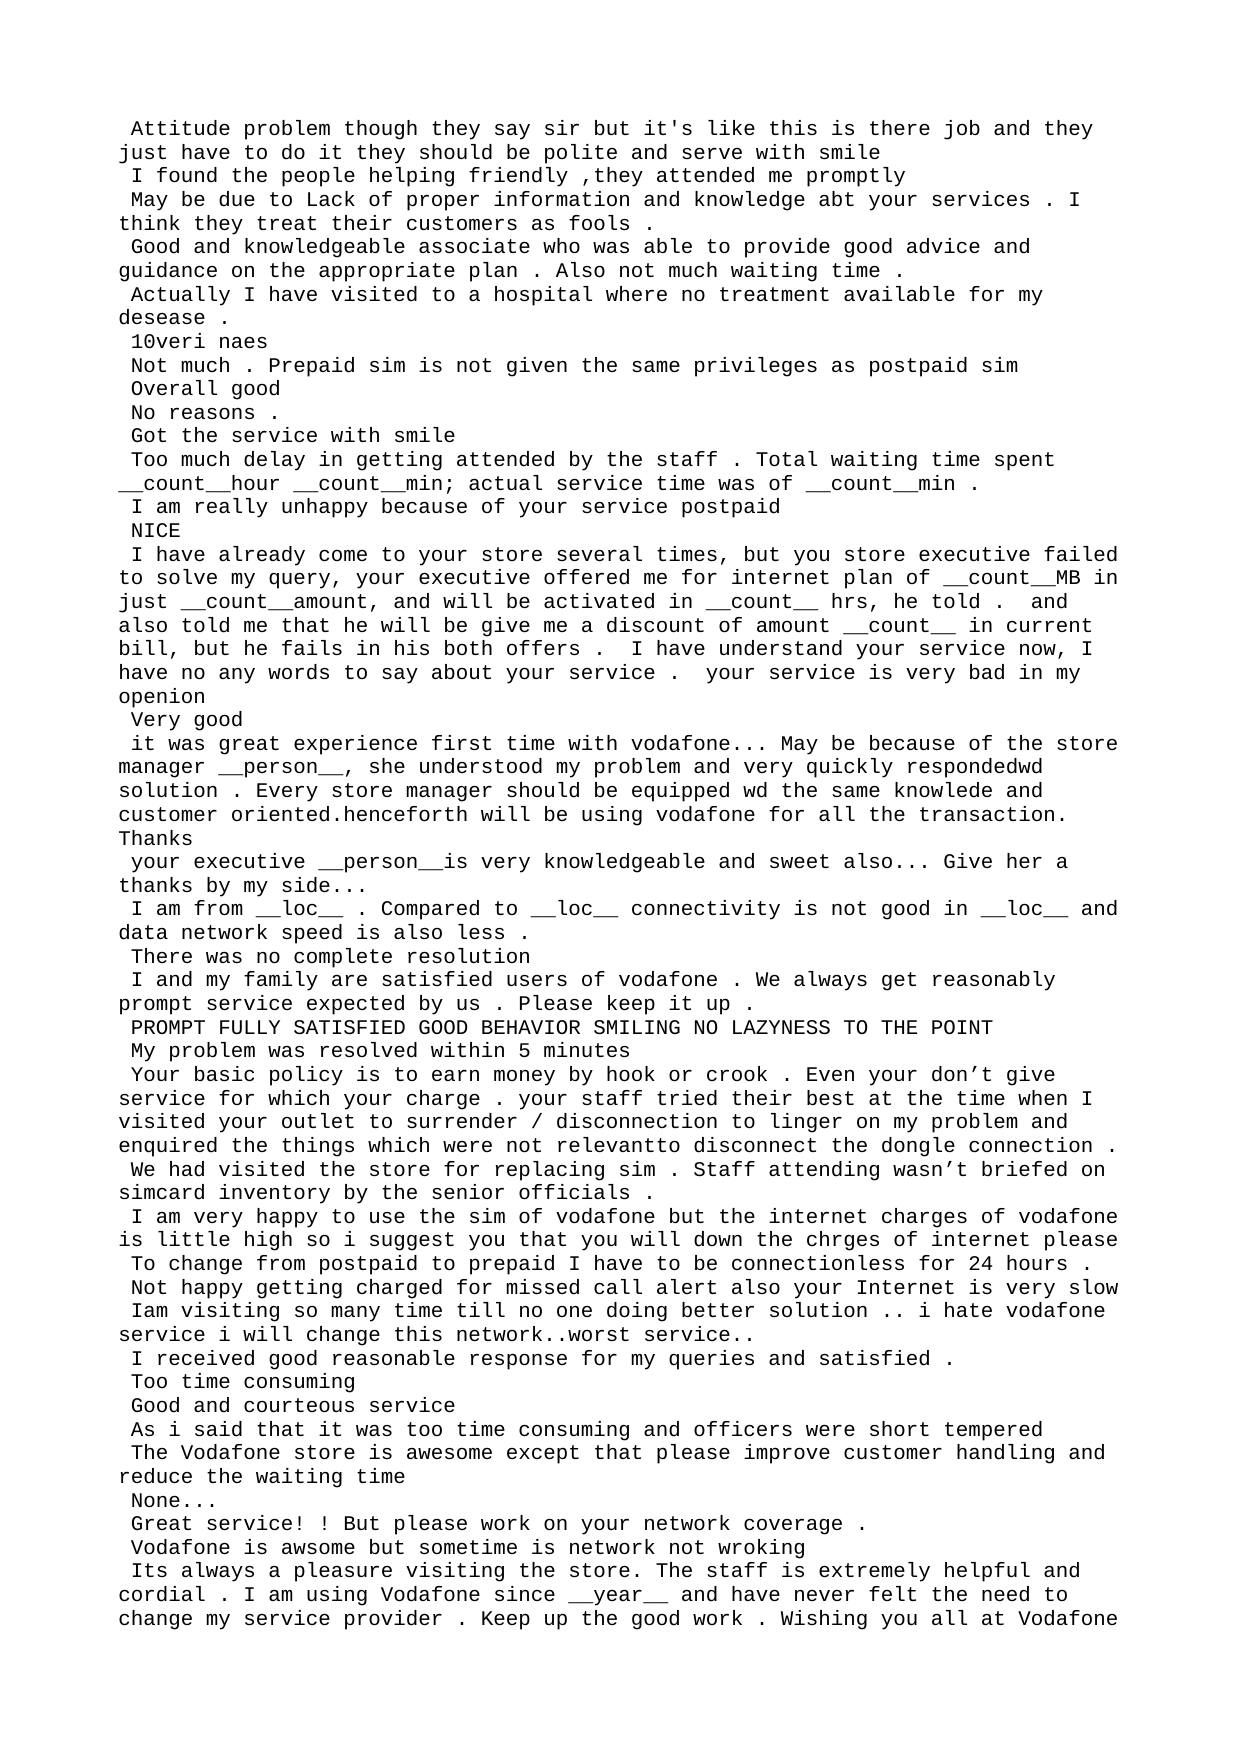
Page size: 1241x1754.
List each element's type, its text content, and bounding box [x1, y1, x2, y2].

text Actually I have visited to a hospital where no treatment available for my desease . [118, 284, 1122, 331]
text PROMPT FULLY SATISFIED GOOD BEHAVIOR SMILING NO LAZYNESS TO THE POINT [118, 1017, 1122, 1040]
text it was great experience first time with vodafone... May be because of the store manager __person__, she understood my problem and very quickly respondedwd solution . Every store manager should be equipped wd the same knowlede and customer oriented.henceforth will be using vodafone for all the transaction. Thanks [118, 733, 1122, 851]
text Attitude problem though they say sir but it's like this is there job and they just have to do it they should be polite and serve with smile [118, 118, 1122, 165]
text I am from __loc__ . Compared to __loc__ connectivity is not good in __loc__ and data network speed is also less . [118, 898, 1122, 946]
text NICE [118, 520, 1122, 544]
text Got the service with smile [118, 426, 1122, 449]
text My problem was resolved within 5 minutes [118, 1040, 1122, 1064]
text I found the people helping friendly ,they attended me promptly [118, 165, 1122, 189]
text Too much delay in getting attended by the staff . Total waiting time spent __count__hour __count__min; actual service time was of __count__min . [118, 449, 1122, 496]
text None... [118, 1489, 1122, 1513]
text No reasons . [118, 402, 1122, 426]
text The Vodafone store is awesome except that please improve customer handling and reduce the waiting time [118, 1442, 1122, 1489]
text As i said that it was too time consuming and officers were short tempered [118, 1419, 1122, 1442]
text I and my family are satisfied users of vodafone . We always get reasonably prompt service expected by us . Please keep it up . [118, 969, 1122, 1017]
text Not happy getting charged for missed call alert also your Internet is very slow [118, 1277, 1122, 1300]
text 10veri naes [118, 331, 1122, 354]
text Good and knowledgeable associate who was able to provide good advice and guidance on the appropriate plan . Also not much waiting time . [118, 236, 1122, 284]
text your executive __person__is very knowledgeable and sweet also... Give her a thanks by my side... [118, 851, 1122, 898]
text There was no complete resolution [118, 946, 1122, 969]
text Too time consuming [118, 1371, 1122, 1395]
text Its always a pleasure visiting the store. The staff is extremely helpful and cordial . I am using Vodafone since __year__ and have never felt the need to change my service provider . Keep up the good work . Wishing you all at Vodafone [118, 1561, 1122, 1631]
text Not much . Prepaid sim is not given the same privileges as postpaid sim [118, 354, 1122, 378]
text I am really unhappy because of your service postpaid [118, 496, 1122, 520]
text I have already come to your store several times, but you store executive failed to solve my query, your executive offered me for internet plan of __count__MB in just __count__amount, and will be activated in __count__ hrs, he told . and also told me that he will be give me a discount of amount __count__ in current bill, but he fails in his both offers . I have understand your service now, I have no any words to say about your service . your service is very bad in my openion [118, 544, 1122, 709]
text Very good [118, 709, 1122, 733]
text May be due to Lack of proper information and knowledge abt your services . I think they treat their customers as fools . [118, 189, 1122, 236]
text I received good reasonable response for my queries and satisfied . [118, 1348, 1122, 1371]
text Your basic policy is to earn money by hook or crook . Even your don’t give service for which your charge . your staff tried their best at the time when I visited your outlet to surrender / disconnection to linger on my problem and enquired the things which were not relevantto disconnect the dongle connection . [118, 1064, 1122, 1158]
text Vodafone is awsome but sometime is network not wroking [118, 1537, 1122, 1561]
text Overall good [118, 378, 1122, 402]
text We had visited the store for replacing sim . Staff attending wasn’t briefed on simcard inventory by the senior officials . [118, 1158, 1122, 1206]
text Great service! ! But please work on your network coverage . [118, 1513, 1122, 1537]
text To change from postpaid to prepaid I have to be connectionless for 24 hours . [118, 1253, 1122, 1277]
text I am very happy to use the sim of vodafone but the internet charges of vodafone is little high so i suggest you that you will down the chrges of internet please [118, 1206, 1122, 1253]
text Iam visiting so many time till no one doing better solution .. i hate vodafone service i will change this network..worst service.. [118, 1300, 1122, 1348]
text Good and courteous service [118, 1395, 1122, 1419]
